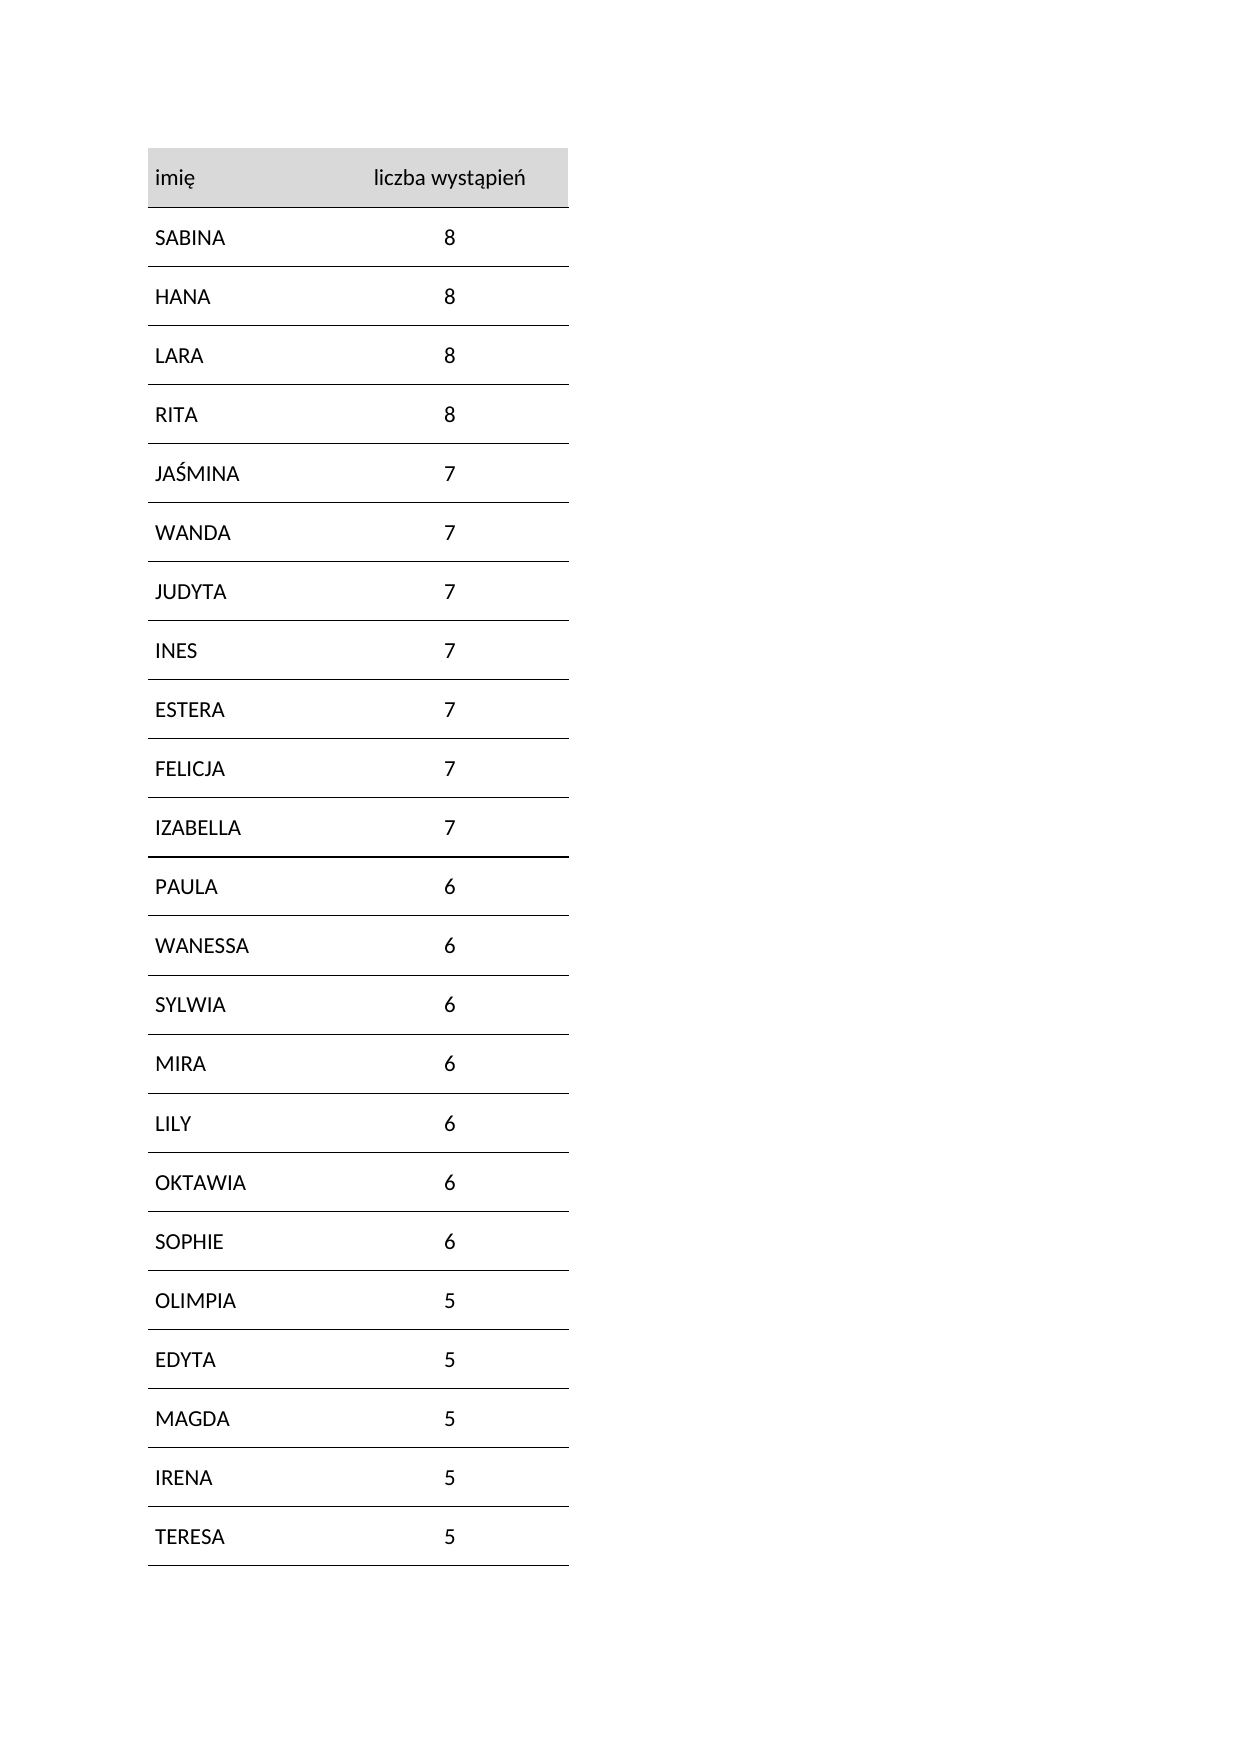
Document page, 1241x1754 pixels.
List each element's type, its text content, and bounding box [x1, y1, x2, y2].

table_cell 7 [331, 798, 568, 856]
table_cell IZABELLA [148, 798, 331, 856]
table_cell WANDA [148, 503, 331, 561]
table_cell INES [148, 621, 331, 679]
table_cell 6 [331, 916, 568, 974]
table_cell JAŚMINA [148, 444, 331, 502]
table_cell ESTERA [148, 680, 331, 738]
table_cell OLIMPIA [148, 1271, 331, 1329]
table_header liczba wystąpień [331, 148, 568, 207]
table_cell LARA [148, 326, 331, 384]
table_cell 7 [331, 562, 568, 620]
table_cell 5 [331, 1507, 568, 1565]
table_cell IRENA [148, 1448, 331, 1506]
table_cell 6 [331, 1153, 568, 1211]
table_cell MAGDA [148, 1389, 331, 1447]
table_cell MIRA [148, 1035, 331, 1093]
table_cell FELICJA [148, 739, 331, 797]
table_cell 6 [331, 976, 568, 1033]
table_cell SYLWIA [148, 976, 331, 1033]
table_cell 8 [331, 385, 568, 443]
table_cell TERESA [148, 1507, 331, 1565]
table_cell SOPHIE [148, 1212, 331, 1270]
table_cell 7 [331, 444, 568, 502]
table_cell 6 [331, 858, 568, 915]
table_cell HANA [148, 267, 331, 325]
table_cell 6 [331, 1035, 568, 1093]
table_cell 7 [331, 503, 568, 561]
table_cell PAULA [148, 858, 331, 915]
table_cell 5 [331, 1330, 568, 1388]
table_cell 8 [331, 208, 568, 266]
table_cell 6 [331, 1094, 568, 1152]
table_cell 5 [331, 1448, 568, 1506]
table_cell 5 [331, 1389, 568, 1447]
table_cell 7 [331, 680, 568, 738]
table_cell LILY [148, 1094, 331, 1152]
table_cell OKTAWIA [148, 1153, 331, 1211]
table_cell 8 [331, 326, 568, 384]
table_cell 8 [331, 267, 568, 325]
table_cell 7 [331, 739, 568, 797]
table_cell 6 [331, 1212, 568, 1270]
table_cell RITA [148, 385, 331, 443]
table_cell 5 [331, 1271, 568, 1329]
table_cell SABINA [148, 208, 331, 266]
table_header imię [148, 148, 331, 207]
table_cell WANESSA [148, 916, 331, 974]
table_cell JUDYTA [148, 562, 331, 620]
table_cell 7 [331, 621, 568, 679]
table_cell EDYTA [148, 1330, 331, 1388]
